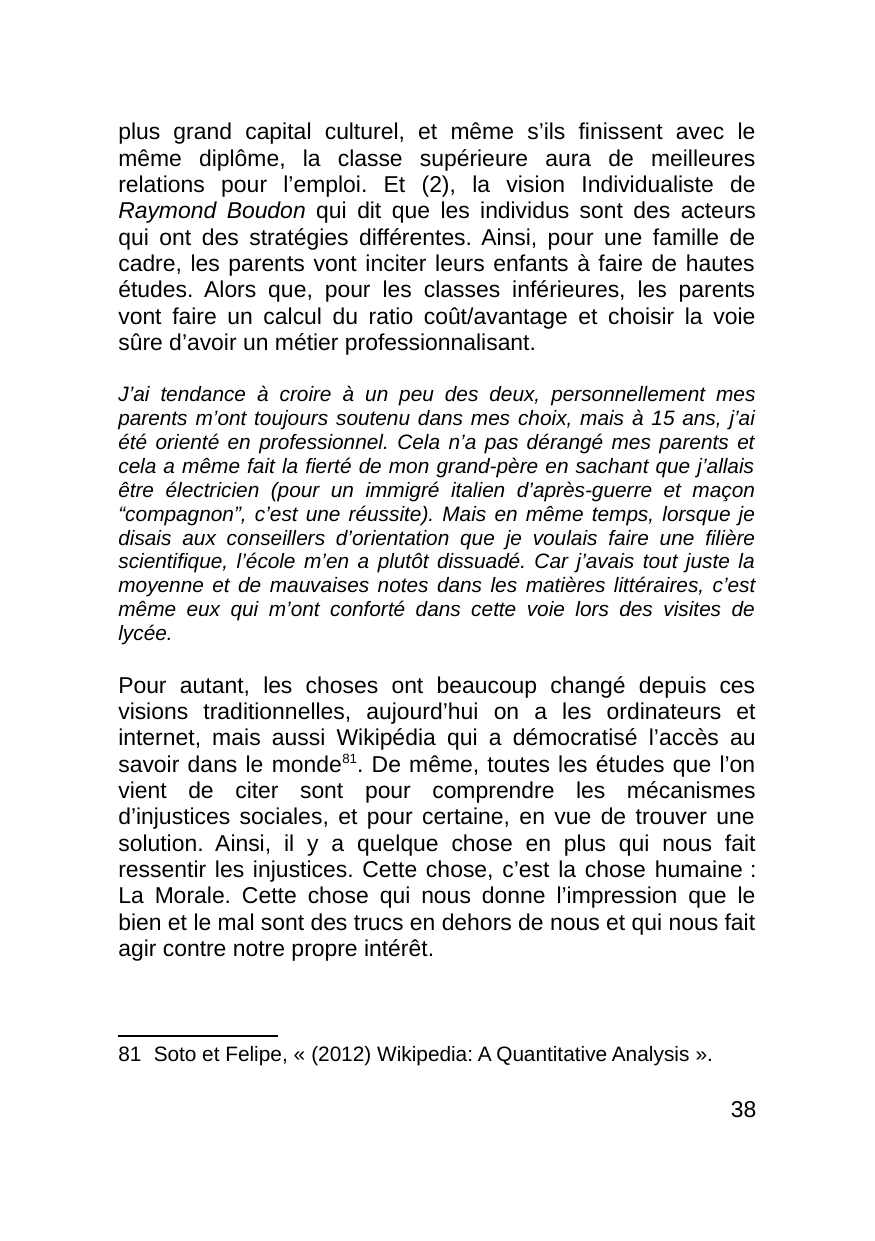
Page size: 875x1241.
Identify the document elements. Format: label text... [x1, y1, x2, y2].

text Pour autant, les choses ont beaucoup changé depuis ces visions traditionnelles, aujourd’hui on a les ordinateurs et internet, mais aussi Wikipédia qui a démocratisé l’accès au savoir dans le monde. De même, toutes les études que l’on vient de citer sont pour comprendre les mécanismes d’injustices sociales, et pour certaine, en vue de trouver une solution. Ainsi, il y a quelque chose en plus qui nous fait ressentir les injustices. Cette chose, c’est la chose humaine : La Morale. Cette chose qui nous donne l’impression que le bien et le mal sont des trucs en dehors de nous et qui nous fait agir contre notre propre intérêt. [118, 672, 756, 961]
text plus grand capital culturel, et même s’ils finissent avec le même diplôme, la classe supérieure aura de meilleures relations pour l’emploi. Et (2), la vision Individualiste de Raymond Boudon qui dit que les individus sont des acteurs qui ont des stratégies différentes. Ainsi, pour une famille de cadre, les parents vont inciter leurs enfants à faire de hautes études. Alors que, pour les classes inférieures, les parents vont faire un calcul du ratio coût/avantage et choisir la voie sûre d’avoir un métier professionnalisant. [118, 118, 756, 355]
text J’ai tendance à croire à un peu des deux, personnellement mes parents m’ont toujours soutenu dans mes choix, mais à 15 ans, j’ai été orienté en professionnel. Cela n’a pas dérangé mes parents et cela a même fait la fierté de mon grand-père en sachant que j’allais être électricien (pour un immigré italien d’après-guerre et maçon “compagnon”, c’est une réussite). Mais en même temps, lorsque je disais aux conseillers d’orientation que je voulais faire une filière scientifique, l’école m’en a plutôt dissuadé. Car j’avais tout juste la moyenne et de mauvaises notes dans les matières littéraires, c’est même eux qui m’ont conforté dans cette voie lors des visites de lycée. [118, 382, 756, 645]
text Soto et Felipe, « (2012) Wikipedia: A Quantitative Analysis ». [118, 1042, 756, 1066]
